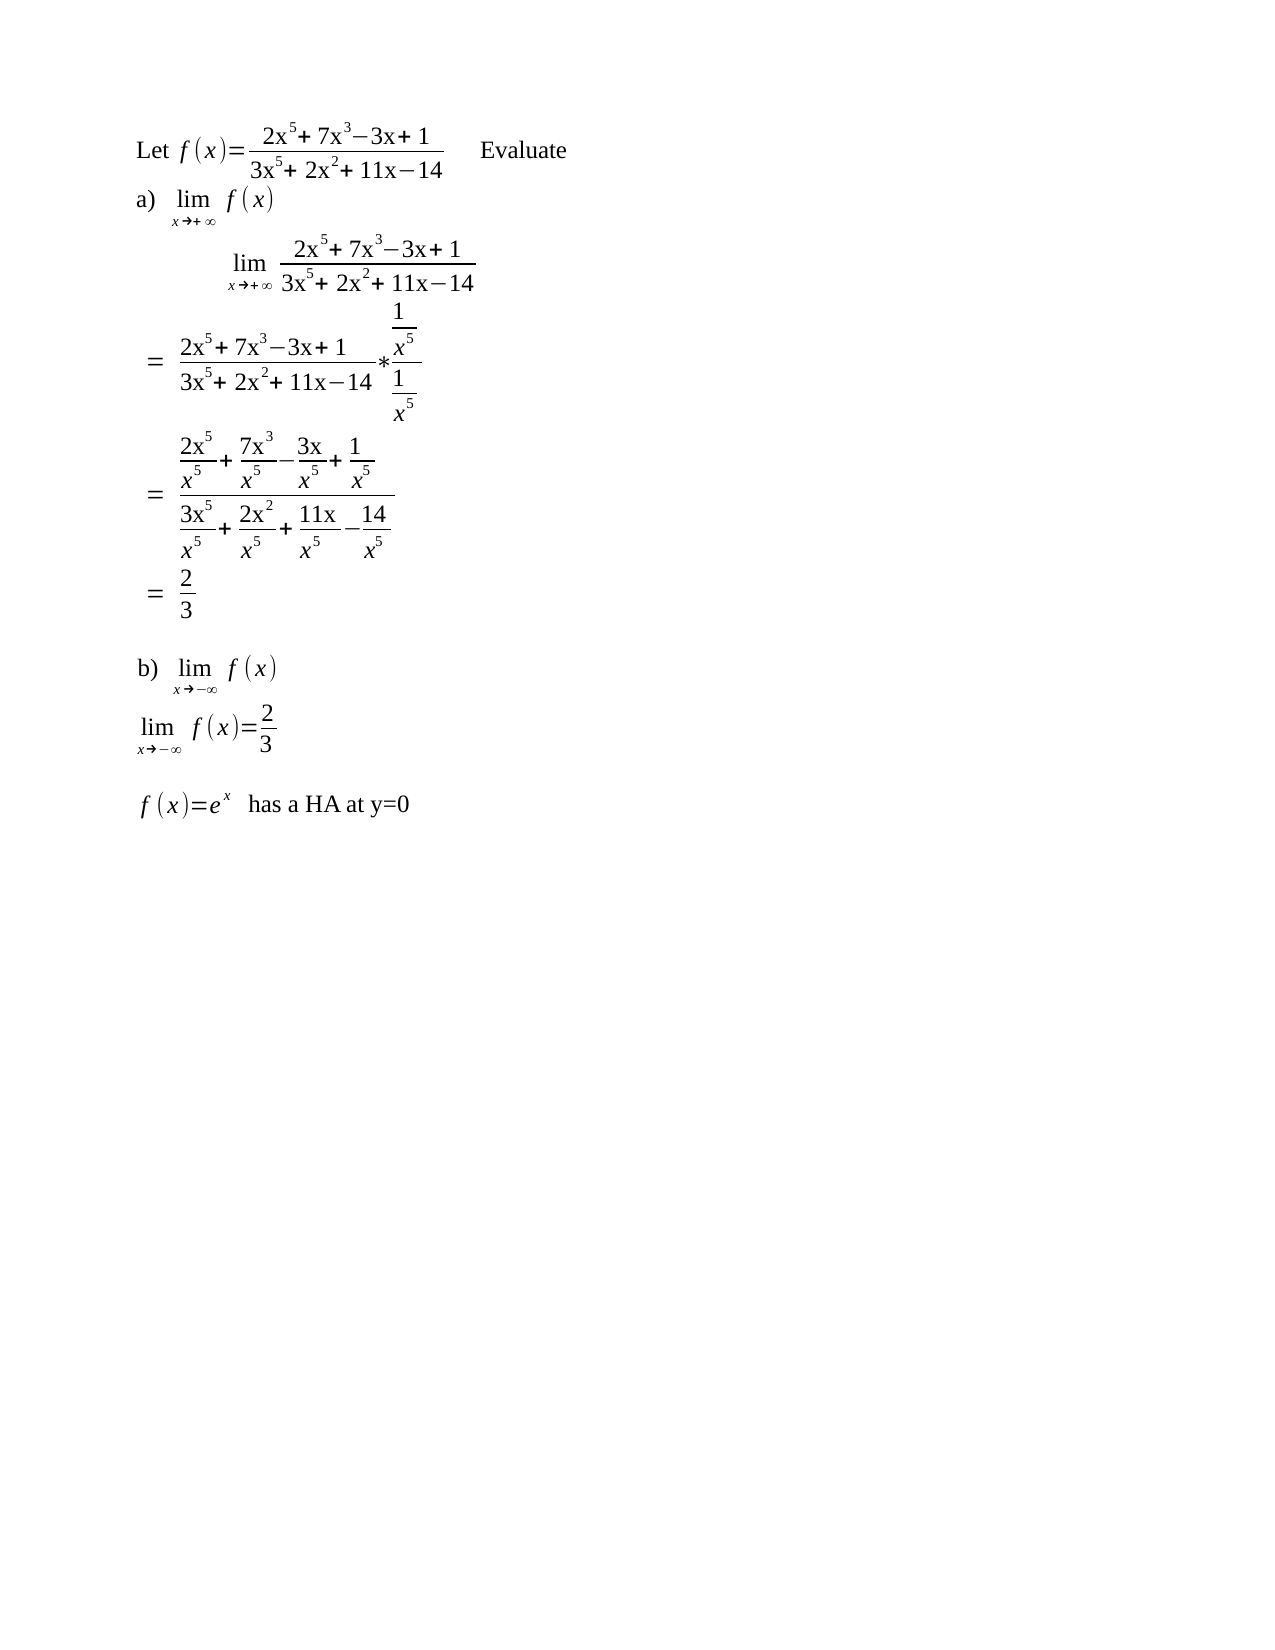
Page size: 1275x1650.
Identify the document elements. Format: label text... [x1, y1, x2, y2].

text has a HA at y=0 [118, 787, 1157, 819]
